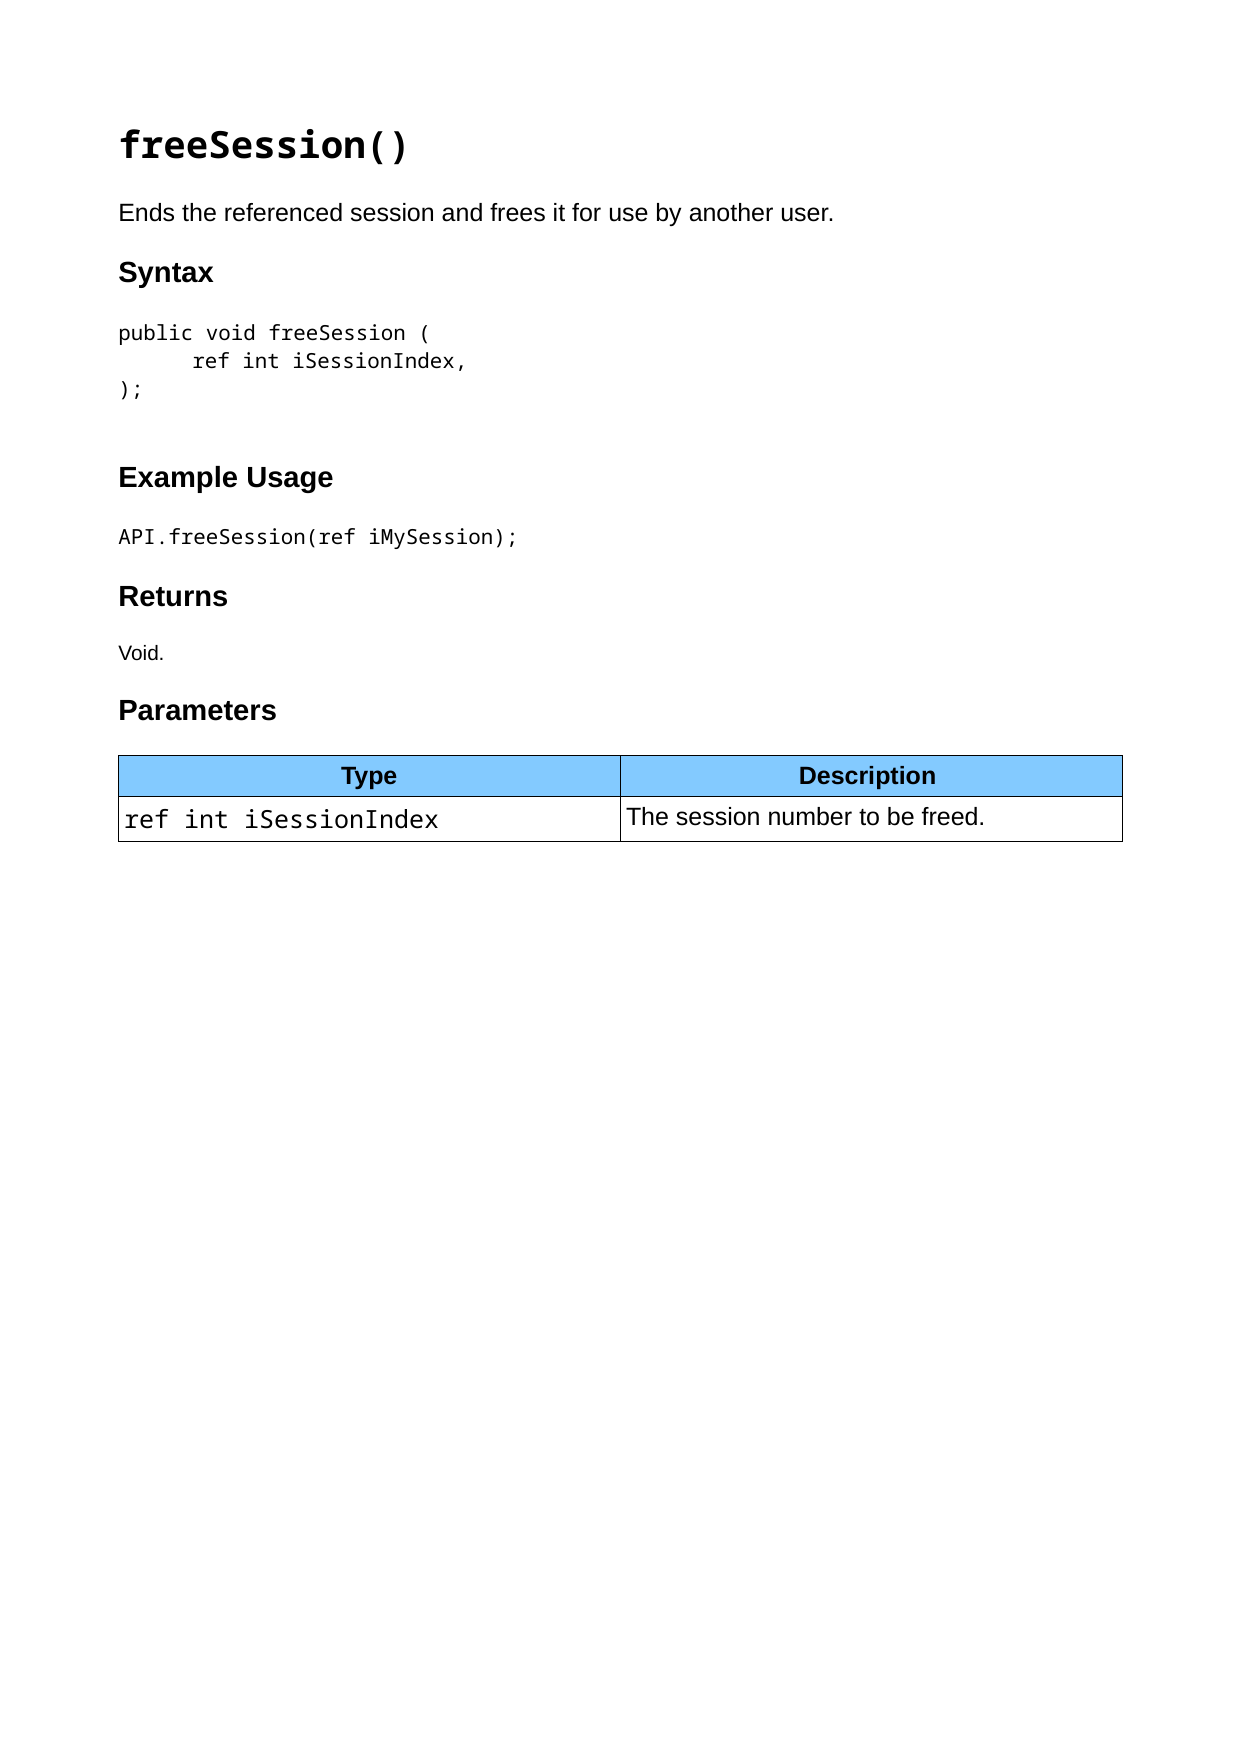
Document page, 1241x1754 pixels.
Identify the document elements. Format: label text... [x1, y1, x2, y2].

text Example Usage [118, 460, 1122, 493]
table_header Description [621, 756, 1122, 796]
table_header Type [119, 756, 620, 796]
text Ends the referenced session and frees it for use by another user. [118, 198, 1122, 227]
text ref int iSessionIndex, [118, 346, 1122, 374]
text public void freeSession ( [118, 318, 1122, 346]
text Syntax [118, 255, 1122, 289]
text ); [118, 374, 1122, 403]
text Parameters [118, 693, 1122, 727]
text API.freeSession(ref iMySession); [118, 522, 1122, 550]
table_cell The session number to be freed. [621, 797, 1122, 841]
text Void. [118, 641, 1122, 665]
table_cell ref int iSessionIndex [119, 797, 620, 841]
text Returns [118, 579, 1122, 612]
text freeSession() [118, 118, 1122, 169]
